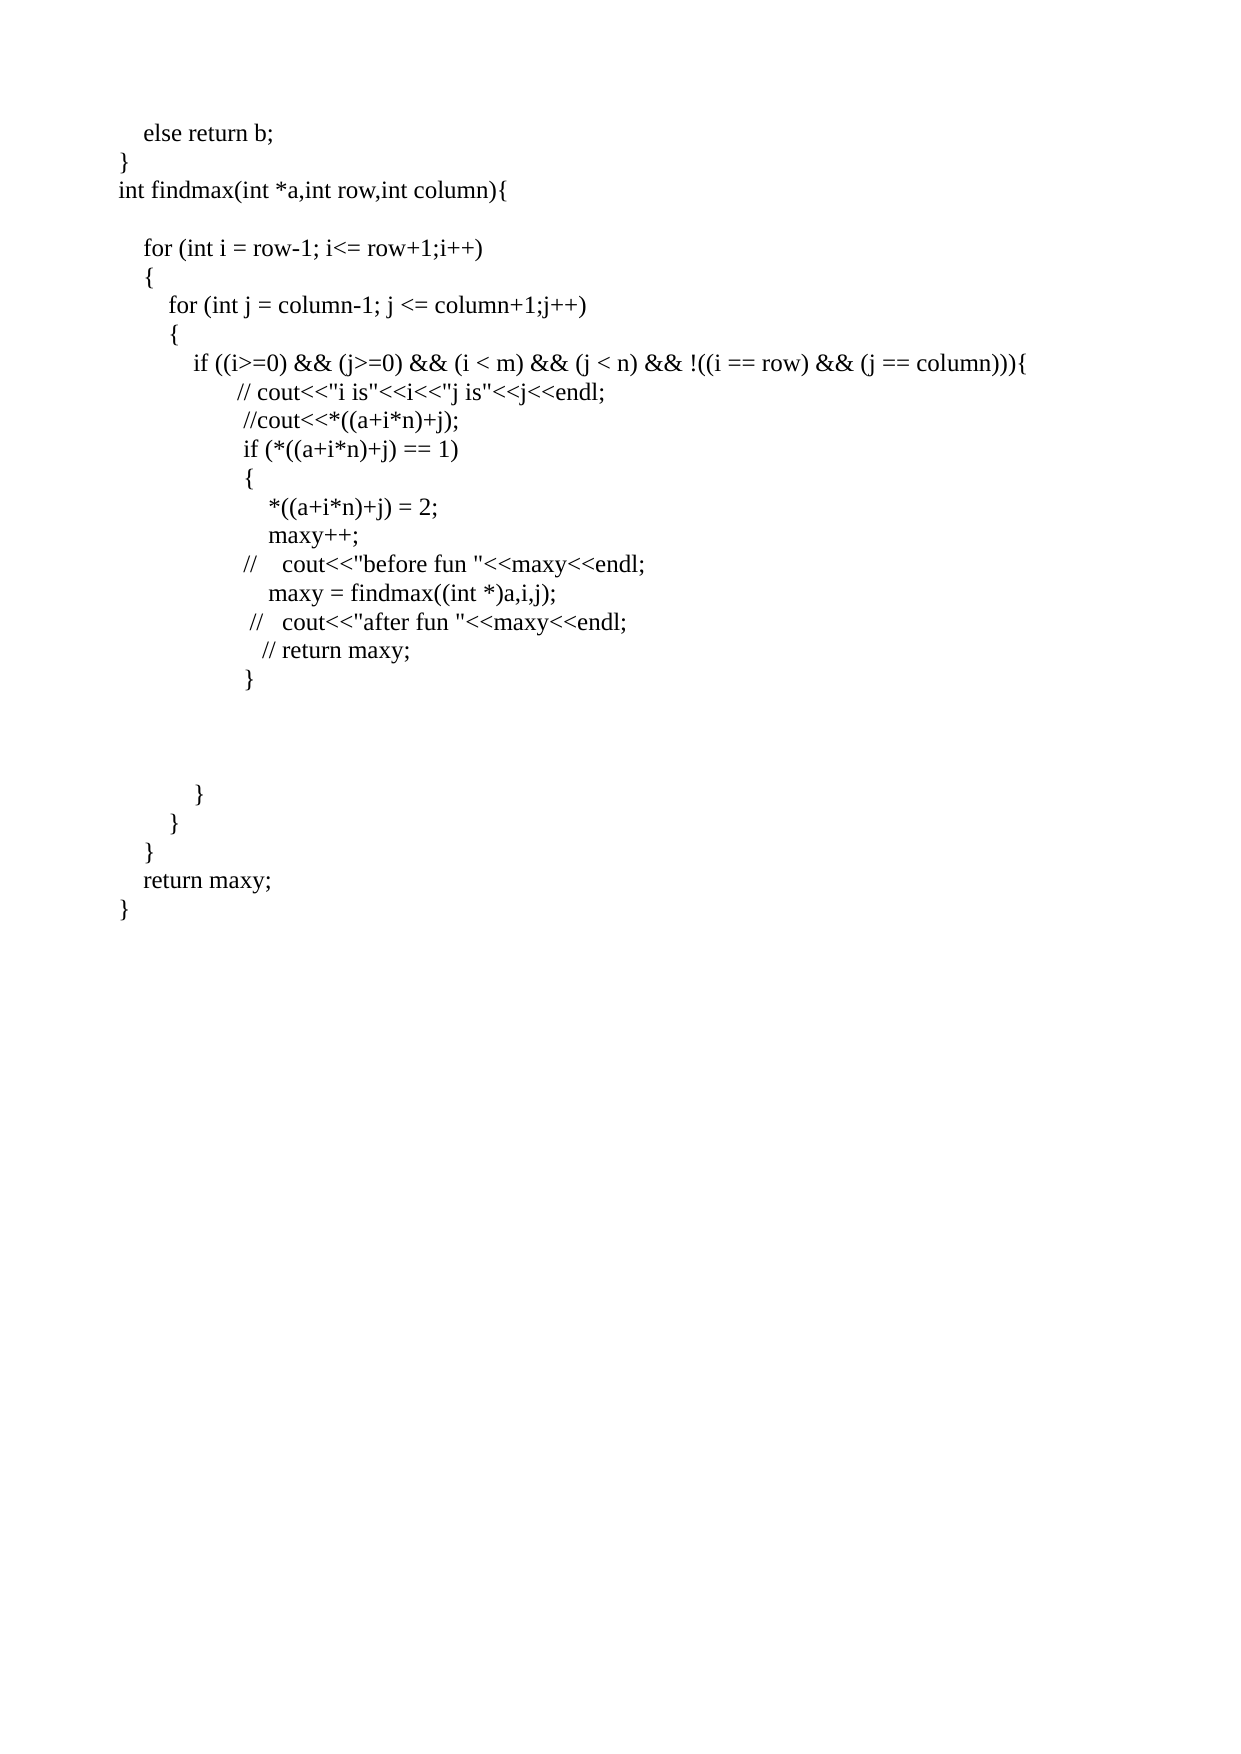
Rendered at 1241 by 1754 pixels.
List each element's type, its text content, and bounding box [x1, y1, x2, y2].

text //cout<<*((a+i*n)+j); [118, 406, 1122, 434]
text for (int i = row-1; i<= row+1;i++) [118, 233, 1122, 262]
text if ((i>=0) && (j>=0) && (i < m) && (j < n) && !((i == row) && (j == column))){ [118, 348, 1122, 377]
text for (int j = column-1; j <= column+1;j++) [118, 291, 1122, 319]
text int findmax(int *a,int row,int column){ [118, 176, 1122, 204]
text } [118, 147, 1122, 176]
text // cout<<"before fun "<<maxy<<endl; [118, 549, 1122, 578]
text { [118, 463, 1122, 492]
text } [118, 664, 1122, 693]
text *((a+i*n)+j) = 2; [118, 492, 1122, 521]
text } [118, 894, 1122, 923]
text // cout<<"i is"<<i<<"j is"<<j<<endl; [118, 377, 1122, 406]
text maxy = findmax((int *)a,i,j); [118, 578, 1122, 607]
text } [118, 779, 1122, 808]
text if (*((a+i*n)+j) == 1) [118, 434, 1122, 463]
text // cout<<"after fun "<<maxy<<endl; [118, 607, 1122, 636]
text { [118, 262, 1122, 291]
text // return maxy; [118, 636, 1122, 664]
text { [118, 319, 1122, 348]
text } [118, 808, 1122, 837]
text else return b; [118, 118, 1122, 147]
text } [118, 837, 1122, 866]
text return maxy; [118, 866, 1122, 894]
text maxy++; [118, 521, 1122, 549]
